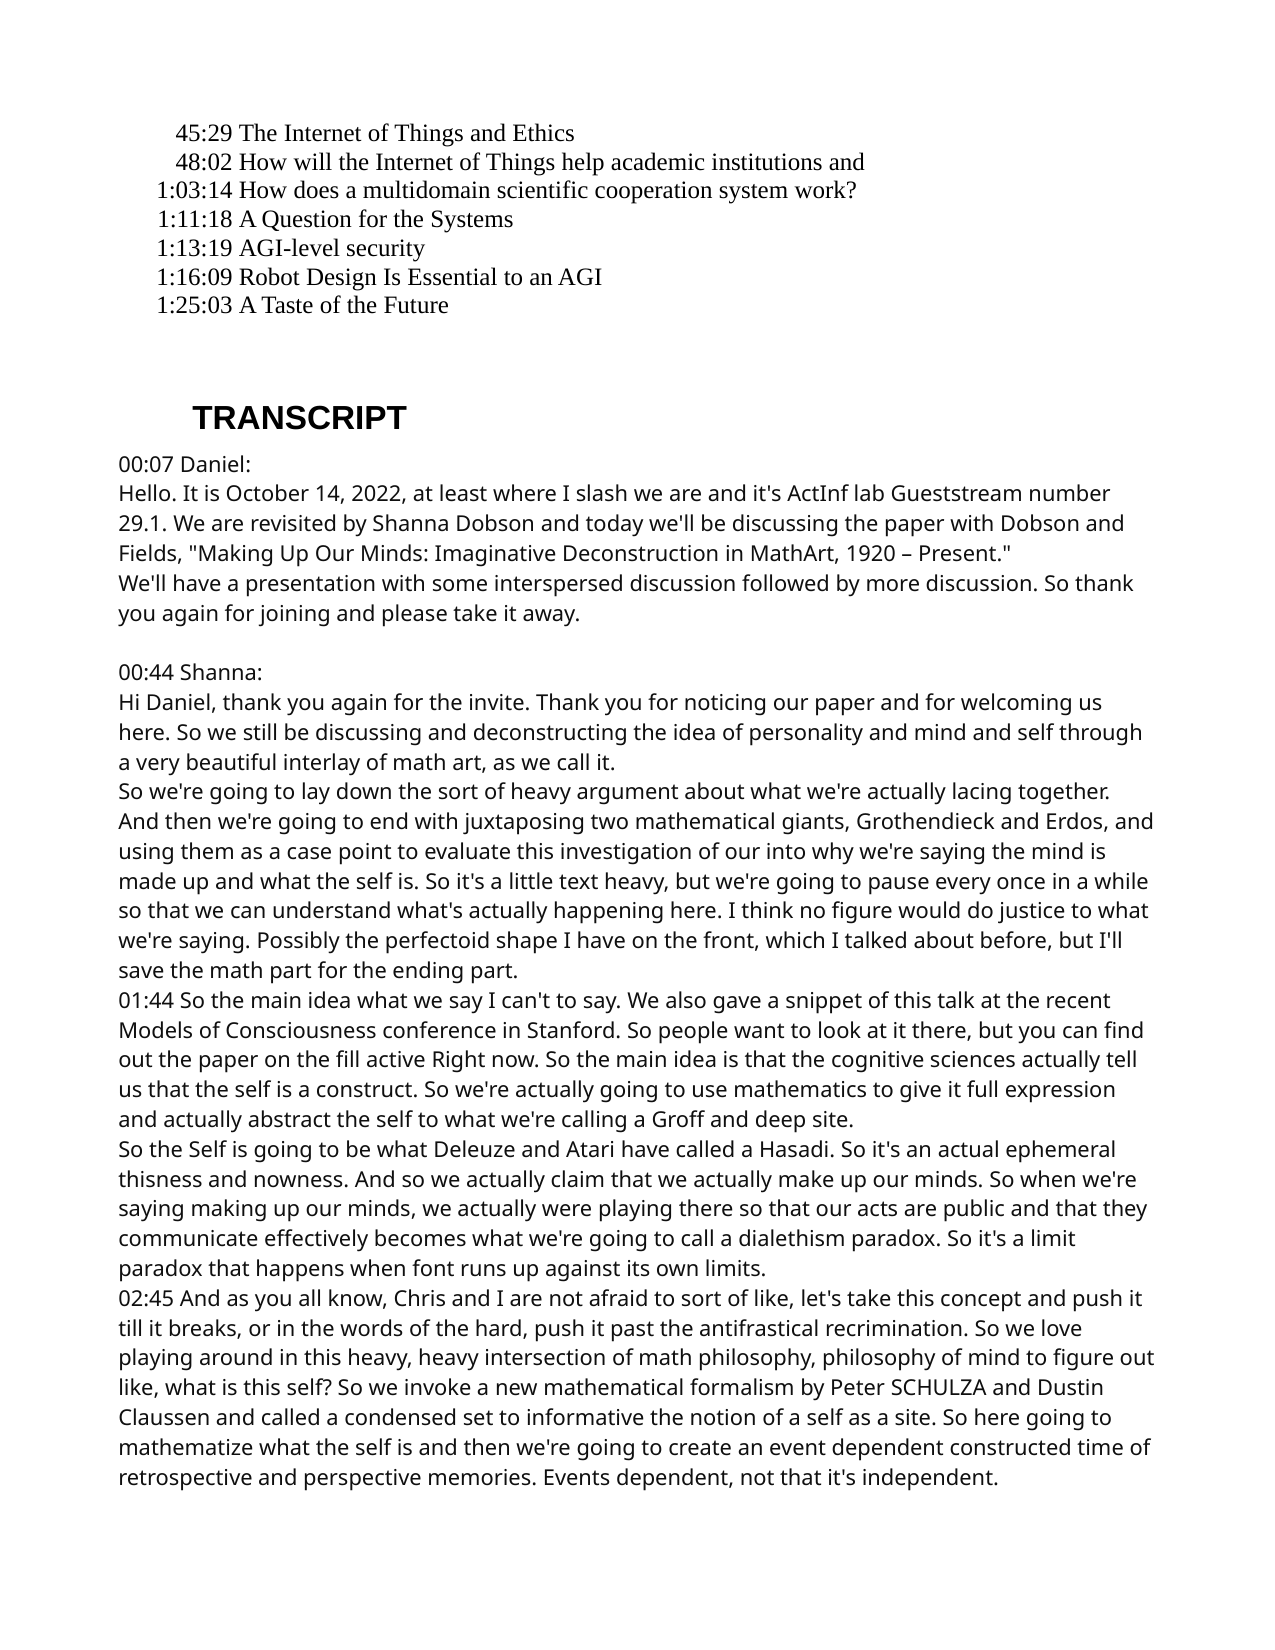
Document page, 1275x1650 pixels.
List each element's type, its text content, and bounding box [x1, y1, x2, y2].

table_cell 1:25:03 [112, 291, 235, 319]
table_cell A Taste of the Future [235, 291, 961, 319]
text So we're going to lay down the sort of heavy argument about what we're actually lacing together. And then we're going to end with juxtaposing two mathematical giants, Grothendieck and Erdos, and using them as a case point to evaluate this investigation of our into why we're saying the mind is made up and what the self is. So it's a little text heavy, but we're going to pause every once in a while so that we can understand what's actually happening here. I think no figure would do justice to what we're saying. Possibly the perfectoid shape I have on the front, which I talked about before, but I'll save the math part for the ending part. [118, 776, 1157, 985]
text Hi Daniel, thank you again for the invite. Thank you for noticing our paper and for welcoming us here. So we still be discussing and deconstructing the idea of personality and mind and self through a very beautiful interlay of math art, as we call it. [118, 687, 1157, 776]
table_cell How does a multidomain scientific cooperation system work? [235, 176, 961, 204]
text So the Self is going to be what Deleuze and Atari have called a Hasadi. So it's an actual ephemeral thisness and nowness. And so we actually claim that we actually make up our minds. So when we're saying making up our minds, we actually were playing there so that our acts are public and that they communicate effectively becomes what we're going to call a dialethism paradox. So it's a limit paradox that happens when font runs up against its own limits. [118, 1134, 1157, 1283]
table_cell Robot Design Is Essential to an AGI [235, 262, 961, 291]
text 01:44 So the main idea what we say I can't to say. We also gave a snippet of this talk at the recent Models of Consciousness conference in Stanford. So people want to look at it there, but you can find out the paper on the fill active Right now. So the main idea is that the cognitive sciences actually tell us that the self is a construct. So we're actually going to use mathematics to give it full expression and actually abstract the self to what we're calling a Groff and deep site. [118, 985, 1157, 1134]
table_cell 45:29 [112, 118, 235, 147]
text 02:45 And as you all know, Chris and I are not afraid to sort of like, let's take this concept and push it till it breaks, or in the words of the hard, push it past the antifrastical recrimination. So we love playing around in this heavy, heavy intersection of math philosophy, philosophy of mind to figure out like, what is this self? So we invoke a new mathematical formalism by Peter SCHULZA and Dustin Claussen and called a condensed set to informative the notion of a self as a site. So here going to mathematize what the self is and then we're going to create an event dependent constructed time of retrospective and perspective memories. Events dependent, not that it's independent. [118, 1283, 1157, 1491]
subtitle TRANSCRIPT [118, 398, 1157, 436]
text We'll have a presentation with some interspersed discussion followed by more discussion. So thank you again for joining and please take it away. [118, 568, 1157, 627]
table_cell The Internet of Things and Ethics [235, 118, 961, 147]
table_cell 1:03:14 [112, 176, 235, 204]
table_cell A Question for the Systems [235, 204, 961, 233]
table_cell How will the Internet of Things help academic institutions and [235, 147, 961, 176]
table_cell 1:13:19 [112, 233, 235, 262]
text 00:44 Shanna: [118, 657, 1157, 687]
table_cell AGI-level security [235, 233, 961, 262]
table_cell 48:02 [112, 147, 235, 176]
table_cell 1:16:09 [112, 262, 235, 291]
table_cell 1:11:18 [112, 204, 235, 233]
text Hello. It is October 14, 2022, at least where I slash we are and it's ActInf lab Gueststream number 29.1. We are revisited by Shanna Dobson and today we'll be discussing the paper with Dobson and Fields, "Making Up Our Minds: Imaginative Deconstruction in MathArt, 1920 – Present." [118, 478, 1157, 568]
text 00:07 Daniel: [118, 449, 1157, 478]
